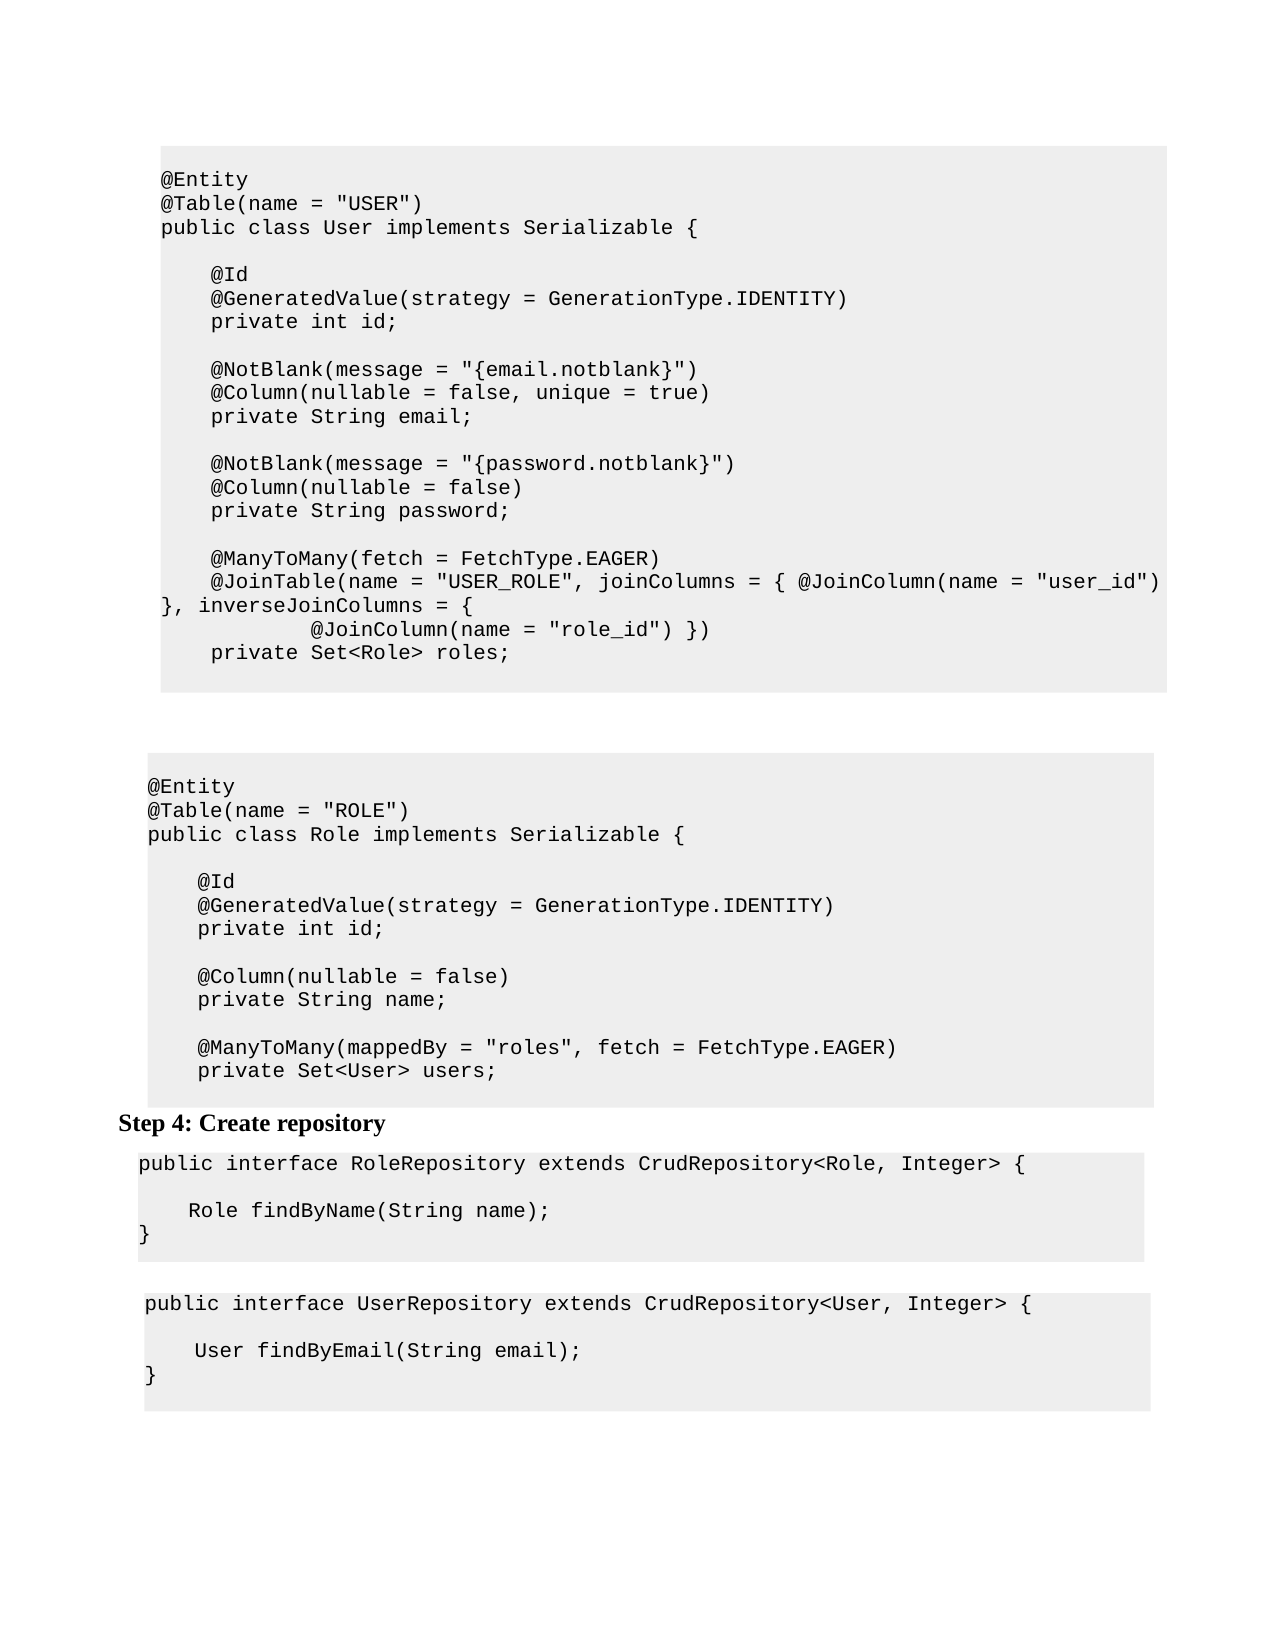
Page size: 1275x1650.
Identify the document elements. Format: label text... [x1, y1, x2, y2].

text Step 4: Create repository [118, 750, 1157, 1137]
